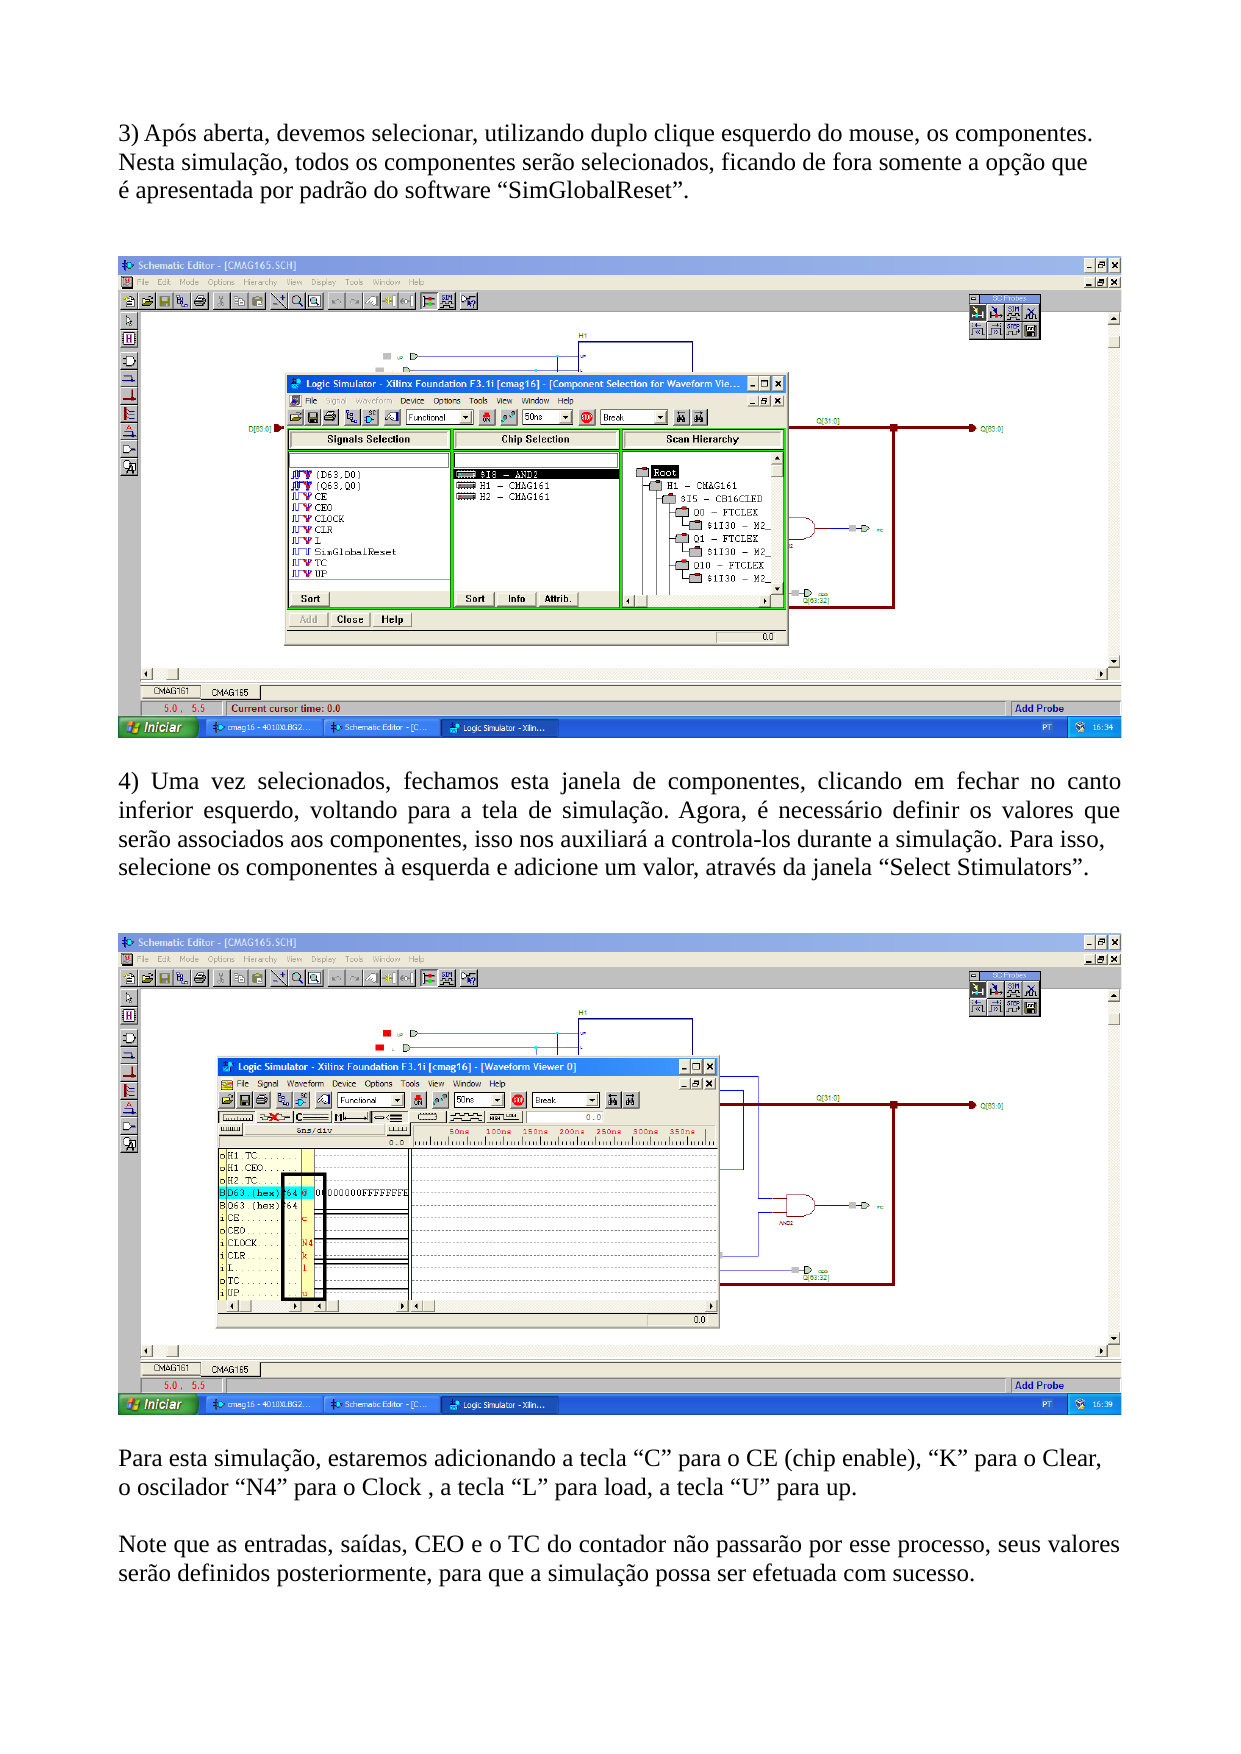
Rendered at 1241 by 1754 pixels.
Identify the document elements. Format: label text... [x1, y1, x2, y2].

text 4) Uma vez selecionados, fechamos esta janela de componentes, clicando em fechar no canto inferior esquerdo, voltando para a tela de simulação. Agora, é necessário definir os valores que serão associados aos componentes, isso nos auxiliará a controla-los durante a simulação. Para isso, [118, 766, 1122, 852]
text o oscilador “N4” para o Clock , a tecla “L” para load, a tecla “U” para up. [118, 1472, 1122, 1501]
text selecione os componentes à esquerda e adicione um valor, através da janela “Select Stimulators”. [118, 852, 1122, 881]
text Para esta simulação, estaremos adicionando a tecla “C” para o CE (chip enable), “K” para o Clear, [118, 1443, 1122, 1472]
text Nesta simulação, todos os componentes serão selecionados, ficando de fora somente a opção que [118, 147, 1122, 176]
text Note que as entradas, saídas, CEO e o TC do contador não passarão por esse processo, seus valores serão definidos posteriormente, para que a simulação possa ser efetuada com sucesso. [118, 1529, 1122, 1587]
text é apresentada por padrão do software “SimGlobalReset”. [118, 176, 1122, 204]
text 3) Após aberta, devemos selecionar, utilizando duplo clique esquerdo do mouse, os componentes. [118, 118, 1122, 147]
